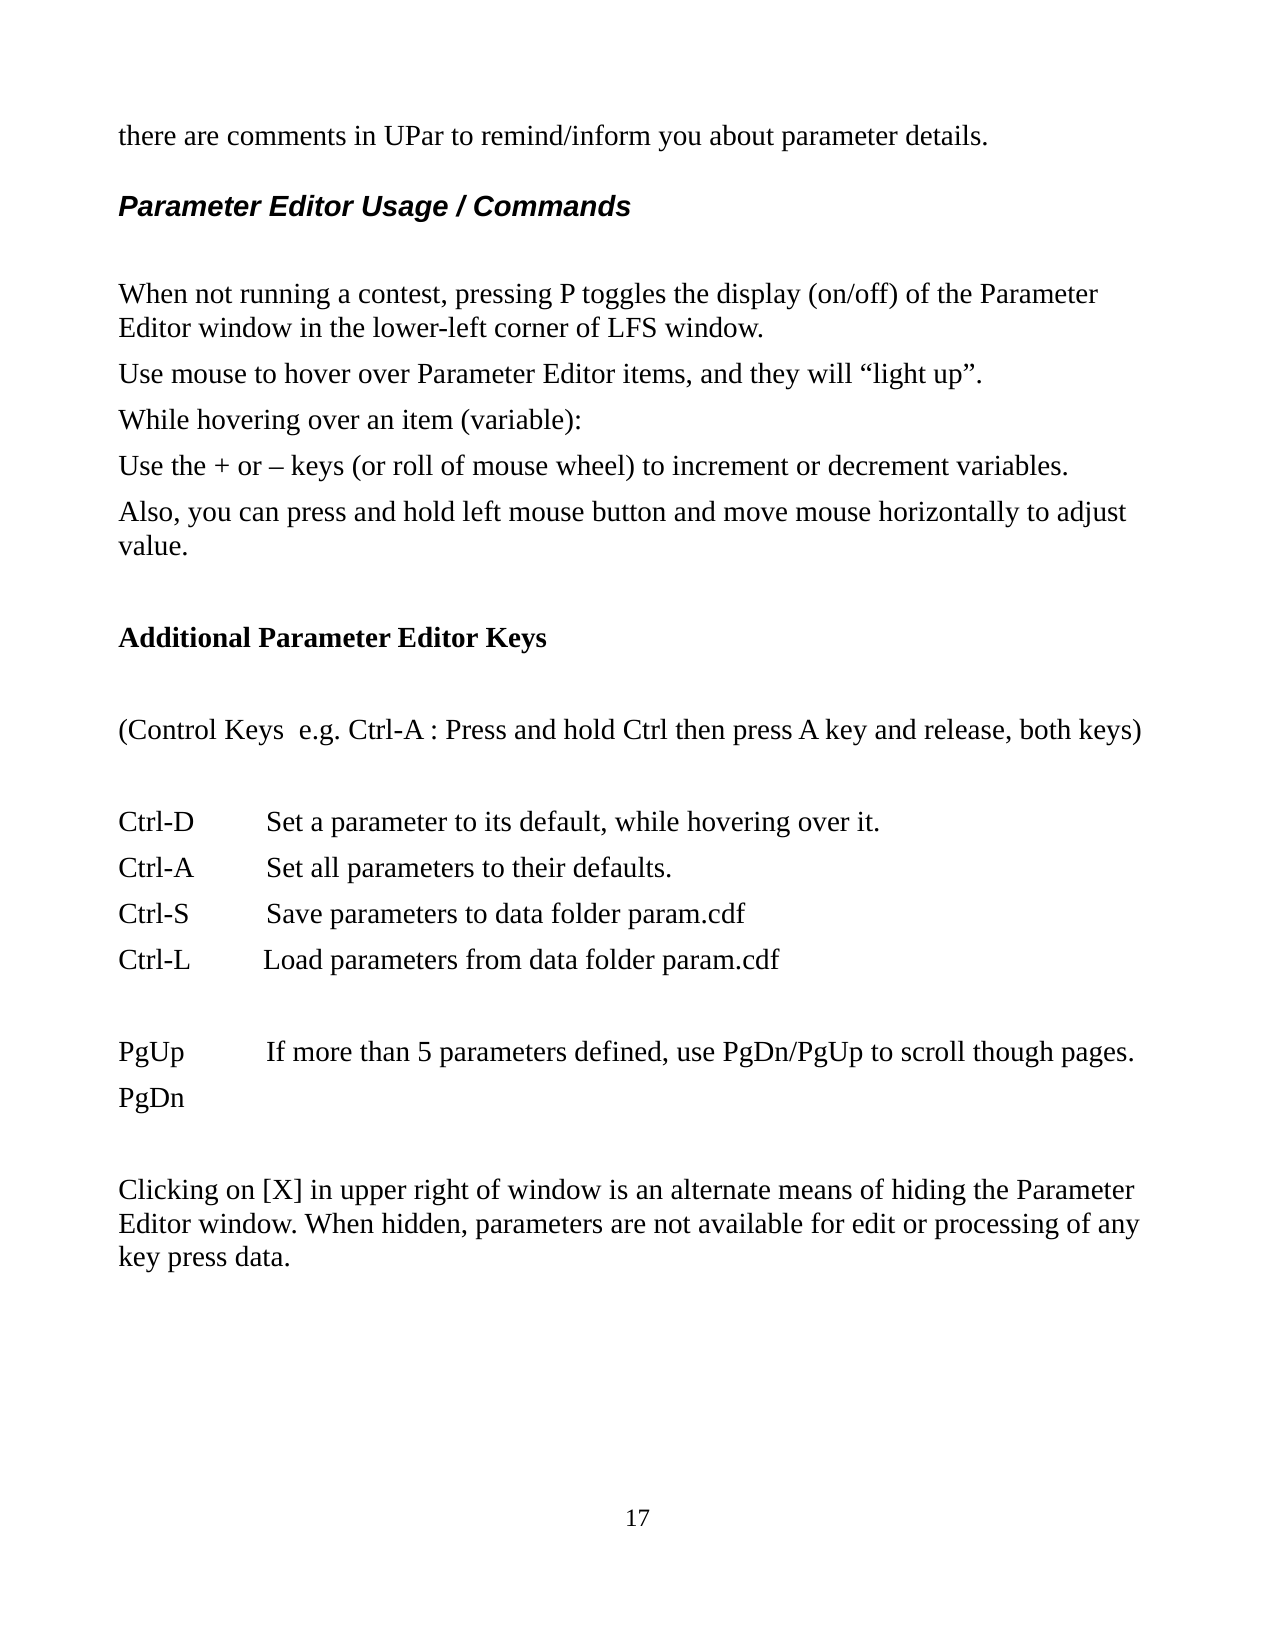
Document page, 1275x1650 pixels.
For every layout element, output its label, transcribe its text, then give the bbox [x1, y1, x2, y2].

text there are comments in UPar to remind/inform you about parameter details. [118, 118, 1157, 152]
text Ctrl-S Save parameters to data folder param.cdf [118, 896, 1157, 929]
text Use mouse to hover over Parameter Editor items, and they will “light up”. [118, 356, 1157, 389]
text PgDn [118, 1080, 1157, 1114]
text Ctrl-D Set a parameter to its default, while hovering over it. [118, 804, 1157, 837]
subtitle Parameter Editor Usage / Commands [118, 189, 1157, 223]
text (Control Keys e.g. Ctrl-A : Press and hold Ctrl then press A key and release, both keys) [118, 712, 1157, 745]
text Ctrl-L Load parameters from data folder param.cdf [118, 942, 1157, 976]
text PgUp If more than 5 parameters defined, use PgDn/PgUp to scroll though pages. [118, 1034, 1157, 1068]
text Also, you can press and hold left mouse button and move mouse horizontally to adjust value. [118, 494, 1157, 561]
text Clicking on [X] in upper right of window is an alternate means of hiding the Parameter Editor window. When hidden, parameters are not available for edit or processing of any key press data. [118, 1172, 1157, 1273]
text When not running a contest, pressing P toggles the display (on/off) of the Parameter Editor window in the lower-left corner of LFS window. [118, 276, 1157, 343]
text Ctrl-A Set all parameters to their defaults. [118, 850, 1157, 883]
text Use the + or – keys (or roll of mouse wheel) to increment or decrement variables. [118, 448, 1157, 482]
text While hovering over an item (variable): [118, 402, 1157, 436]
text Additional Parameter Editor Keys [118, 620, 1157, 653]
